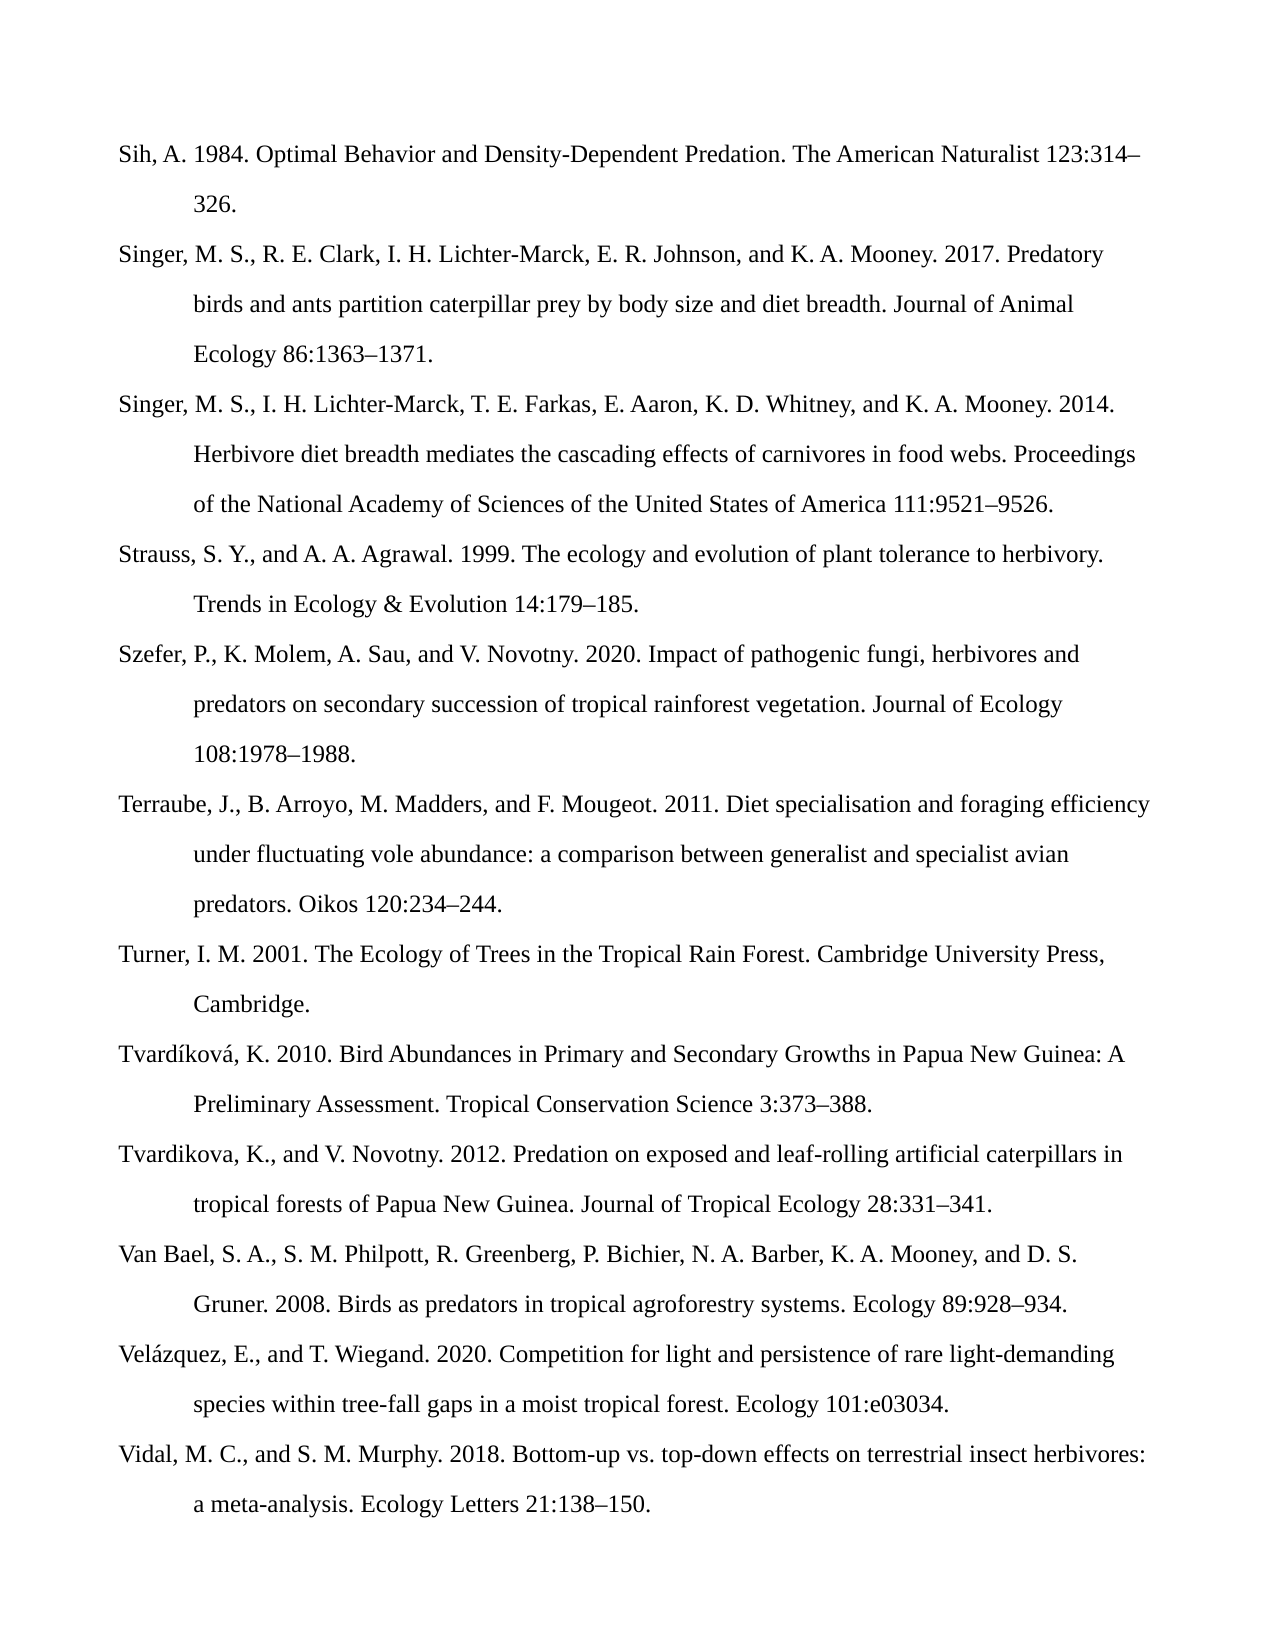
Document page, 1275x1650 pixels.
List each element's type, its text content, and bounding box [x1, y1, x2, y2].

text Singer, M. S., I. H. Lichter-Marck, T. E. Farkas, E. Aaron, K. D. Whitney, and K. A. Mooney. 2014. Herbivore diet breadth mediates the cascading effects of carnivores in food webs. Proceedings of the National Academy of Sciences of the United States of America 111:9521–9526. [118, 368, 1157, 518]
text Terraube, J., B. Arroyo, M. Madders, and F. Mougeot. 2011. Diet specialisation and foraging efficiency under fluctuating vole abundance: a comparison between generalist and specialist avian predators. Oikos 120:234–244. [118, 768, 1157, 918]
text Van Bael, S. A., S. M. Philpott, R. Greenberg, P. Bichier, N. A. Barber, K. A. Mooney, and D. S. Gruner. 2008. Birds as predators in tropical agroforestry systems. Ecology 89:928–934. [118, 1218, 1157, 1318]
text Szefer, P., K. Molem, A. Sau, and V. Novotny. 2020. Impact of pathogenic fungi, herbivores and predators on secondary succession of tropical rainforest vegetation. Journal of Ecology 108:1978–1988. [118, 618, 1157, 768]
text Tvardíková, K. 2010. Bird Abundances in Primary and Secondary Growths in Papua New Guinea: A Preliminary Assessment. Tropical Conservation Science 3:373–388. [118, 1018, 1157, 1118]
text Turner, I. M. 2001. The Ecology of Trees in the Tropical Rain Forest. Cambridge University Press, Cambridge. [118, 918, 1157, 1018]
text Vidal, M. C., and S. M. Murphy. 2018. Bottom-up vs. top-down effects on terrestrial insect herbivores: a meta-analysis. Ecology Letters 21:138–150. [118, 1418, 1157, 1518]
text Velázquez, E., and T. Wiegand. 2020. Competition for light and persistence of rare light-demanding species within tree-fall gaps in a moist tropical forest. Ecology 101:e03034. [118, 1318, 1157, 1418]
text Sih, A. 1984. Optimal Behavior and Density-Dependent Predation. The American Naturalist 123:314–326. [118, 118, 1157, 218]
text Strauss, S. Y., and A. A. Agrawal. 1999. The ecology and evolution of plant tolerance to herbivory. Trends in Ecology & Evolution 14:179–185. [118, 518, 1157, 618]
text Singer, M. S., R. E. Clark, I. H. Lichter‐Marck, E. R. Johnson, and K. A. Mooney. 2017. Predatory birds and ants partition caterpillar prey by body size and diet breadth. Journal of Animal Ecology 86:1363–1371. [118, 218, 1157, 368]
text Tvardikova, K., and V. Novotny. 2012. Predation on exposed and leaf-rolling artificial caterpillars in tropical forests of Papua New Guinea. Journal of Tropical Ecology 28:331–341. [118, 1118, 1157, 1218]
